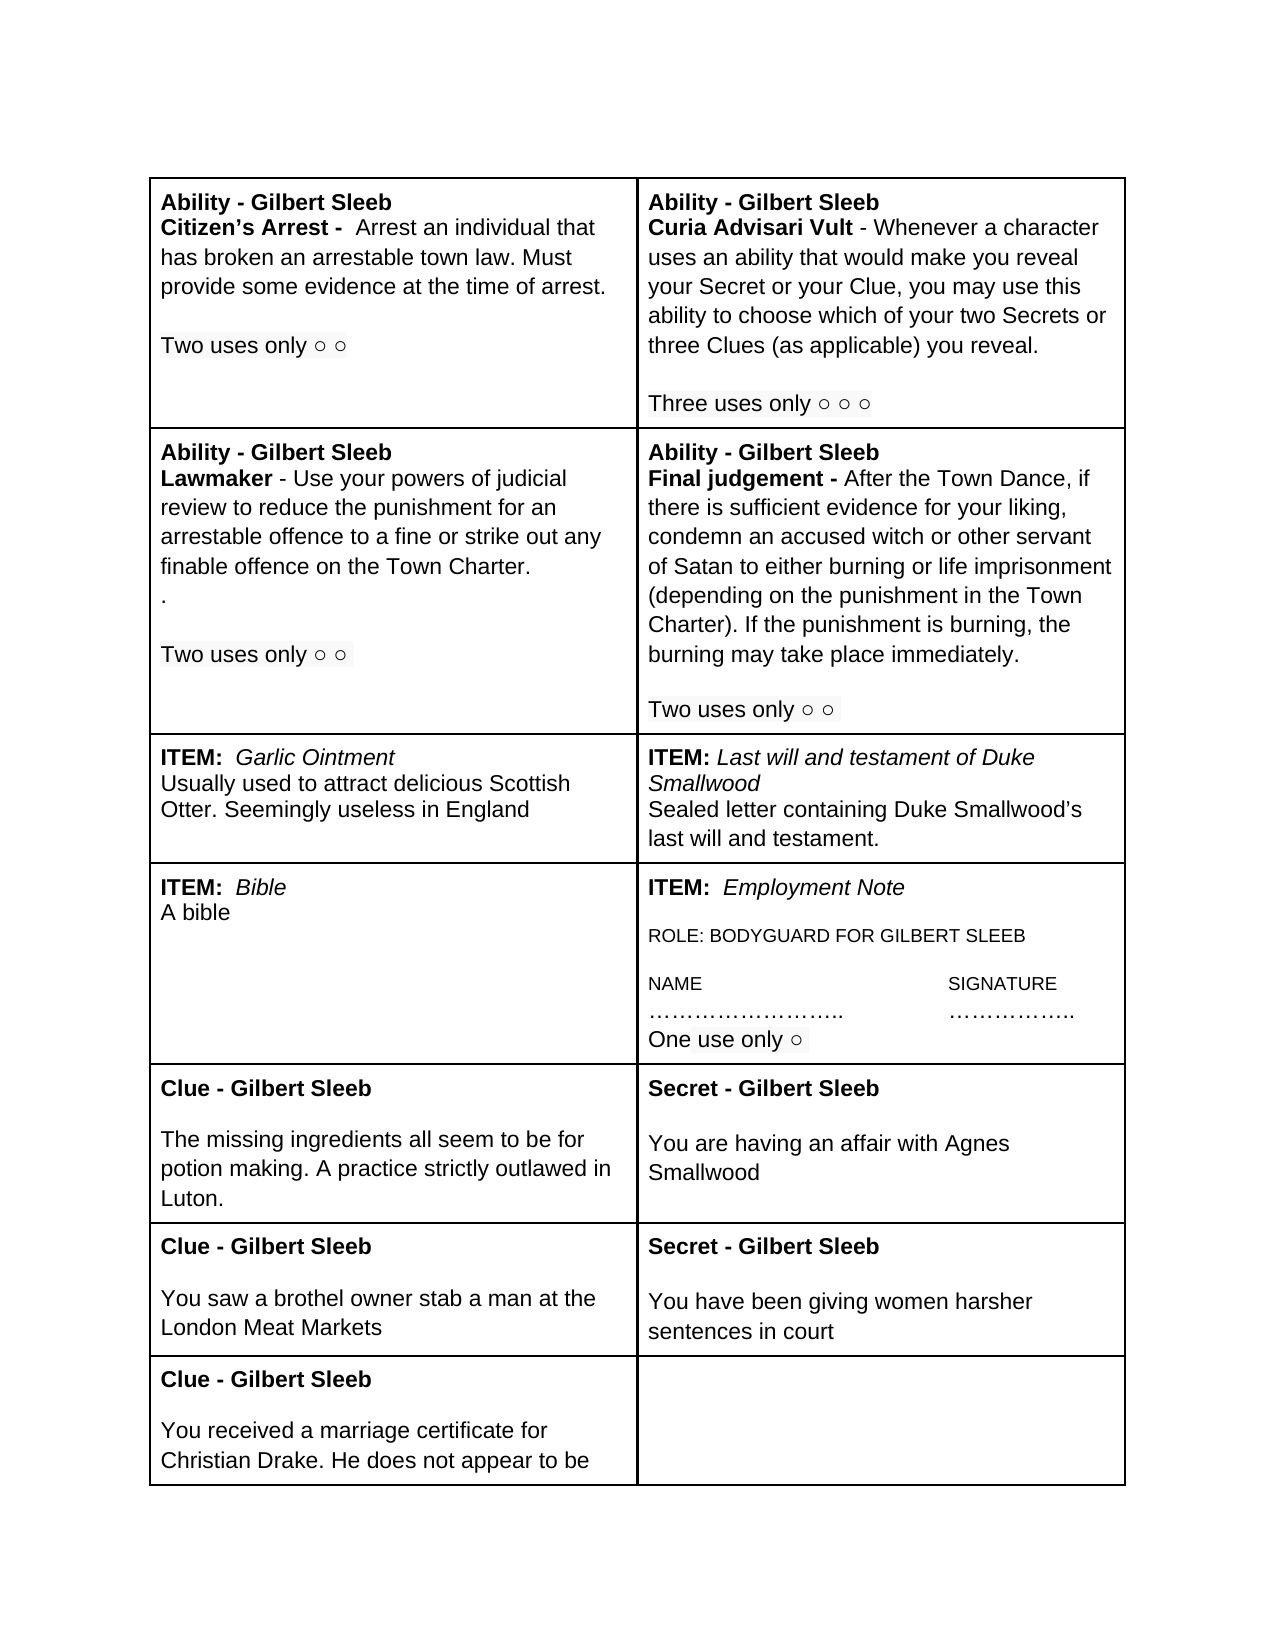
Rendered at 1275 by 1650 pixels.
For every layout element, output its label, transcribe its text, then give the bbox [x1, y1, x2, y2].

table_cell Clue - Gilbert Sleeb The missing ingredients all seem to be for potion making. A practice strictly outlawed in Luton. [151, 1065, 636, 1222]
table_cell Ability - Gilbert Sleeb Final judgement - After the Town Dance, if there is sufficient evidence for your liking, condemn an accused witch or other servant of Satan to either burning or life imprisonment (depending on the punishment in the Town Charter). If the punishment is burning, the burning may take place immediately. Two uses only ○ ○ [639, 429, 1124, 732]
table_cell Clue - Gilbert Sleeb You received a marriage certificate for Christian Drake. He does not appear to be [151, 1357, 636, 1484]
table_cell ITEM: Bible A bible [151, 864, 636, 1063]
table_cell Ability - Gilbert Sleeb Lawmaker - Use your powers of judicial review to reduce the punishment for an arrestable offence to a fine or strike out any finable offence on the Town Charter. . Two uses only ○ ○ [151, 429, 636, 732]
table_header Ability - Gilbert Sleeb Citizen’s Arrest - Arrest an individual that has broken an arrestable town law. Must provide some evidence at the time of arrest. Two uses only ○ ○ [151, 179, 636, 427]
table_cell [639, 1357, 1124, 1484]
table_cell Secret - Gilbert Sleeb You are having an affair with Agnes Smallwood [639, 1065, 1124, 1222]
table_cell ITEM: Last will and testament of Duke Smallwood Sealed letter containing Duke Smallwood’s last will and testament. [639, 735, 1124, 862]
table_cell Secret - Gilbert Sleeb You have been giving women harsher sentences in court [639, 1224, 1124, 1354]
table_header Ability - Gilbert Sleeb Curia Advisari Vult - Whenever a character uses an ability that would make you reveal your Secret or your Clue, you may use this ability to choose which of your two Secrets or three Clues (as applicable) you reveal. Three uses only ○ ○ ○ [639, 179, 1124, 427]
table_cell ITEM: Garlic Ointment Usually used to attract delicious Scottish Otter. Seemingly useless in England [151, 735, 636, 862]
table_cell Clue - Gilbert Sleeb You saw a brothel owner stab a man at the London Meat Markets [151, 1224, 636, 1354]
table_cell ITEM: Employment Note ROLE: BODYGUARD FOR GILBERT SLEEB NAME SIGNATURE …………………….. …………….. One use only ○ [639, 864, 1124, 1063]
